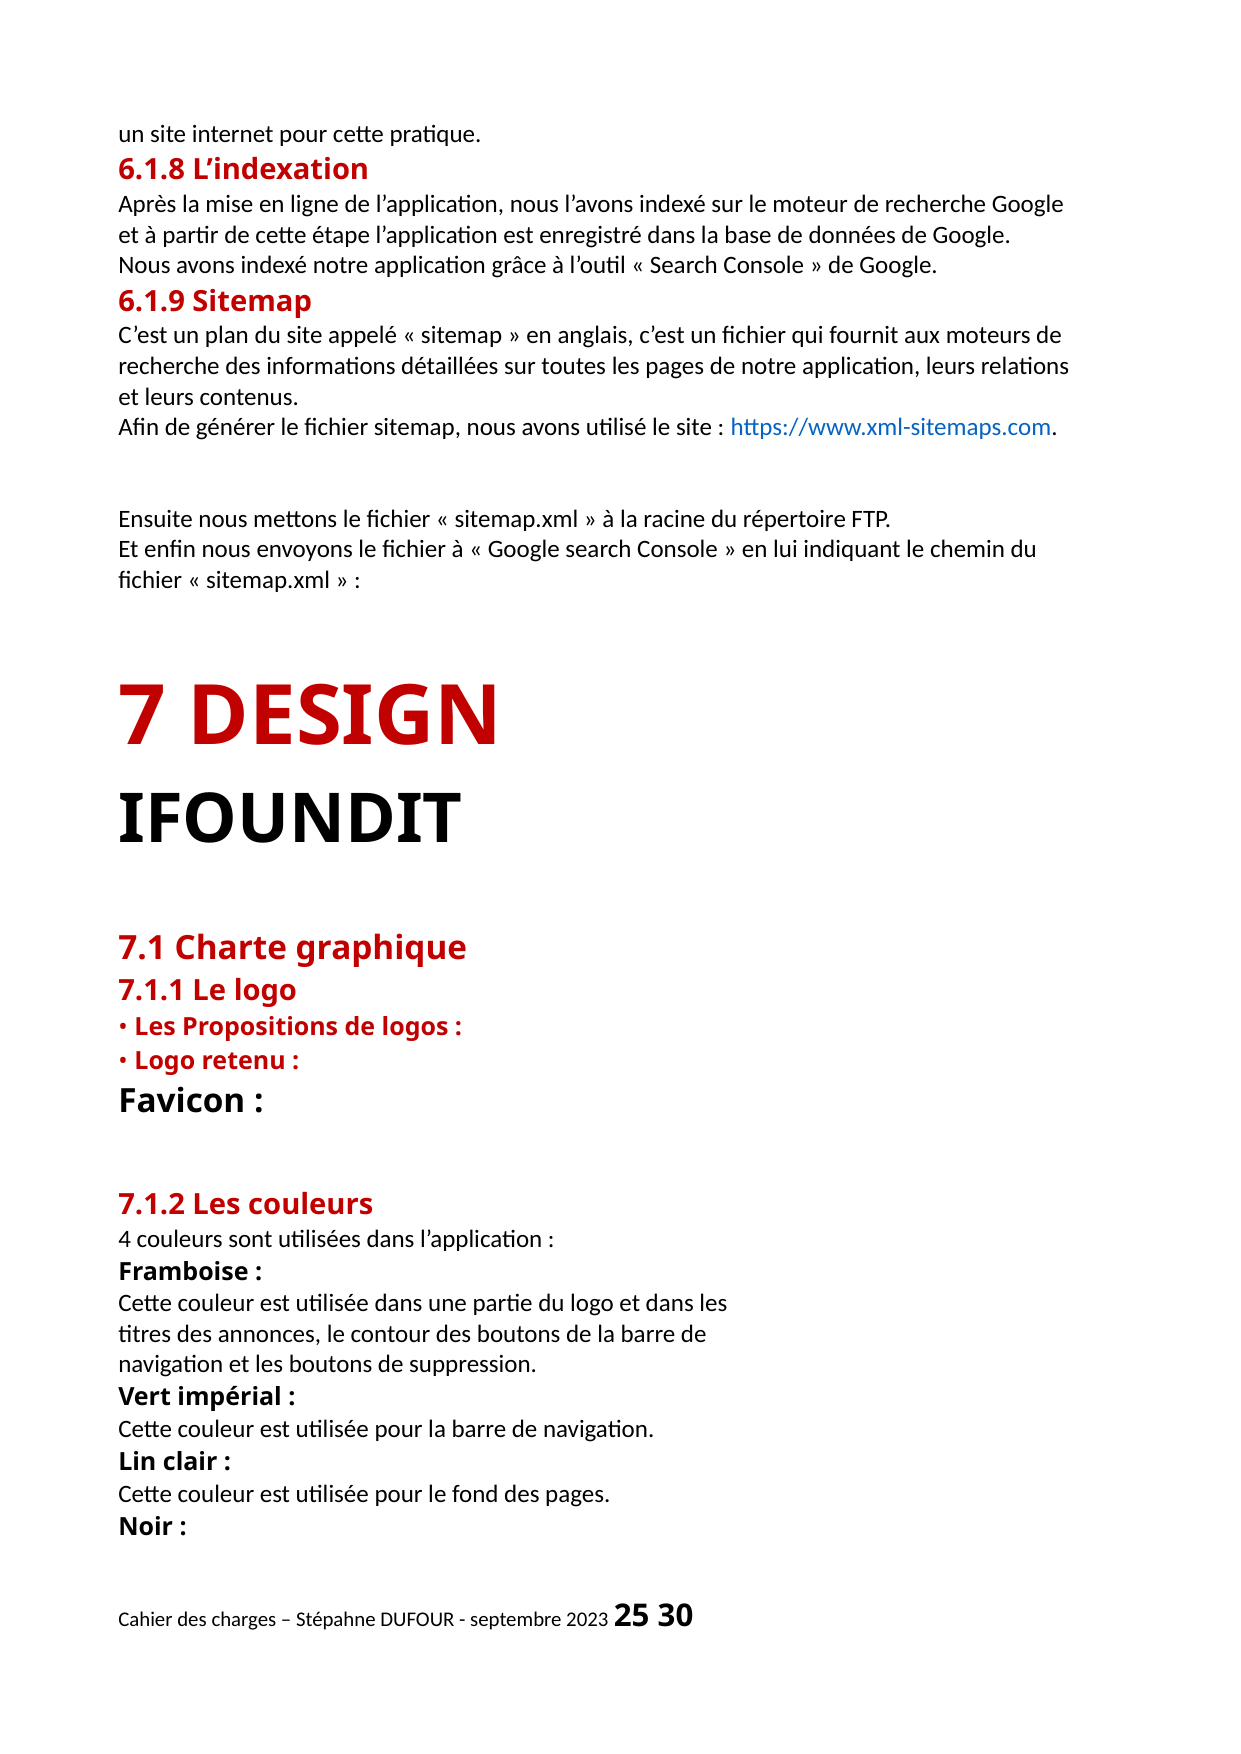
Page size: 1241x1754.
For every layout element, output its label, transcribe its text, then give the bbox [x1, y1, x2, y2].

text 7.1.1 Le logo [118, 969, 1122, 1009]
text fichier « sitemap.xml » : [118, 564, 1122, 594]
text Ensuite nous mettons le fichier « sitemap.xml » à la racine du répertoire FTP. [118, 503, 1122, 533]
text et leurs contenus. [118, 381, 1122, 411]
text Cette couleur est utilisée dans une partie du logo et dans les [118, 1287, 1122, 1318]
text Lin clair : [118, 1444, 1122, 1478]
text et à partir de cette étape l’application est enregistré dans la base de données de Google. [118, 219, 1122, 249]
text 4 couleurs sont utilisées dans l’application : [118, 1223, 1122, 1253]
text Après la mise en ligne de l’application, nous l’avons indexé sur le moteur de recherche Google [118, 188, 1122, 219]
text Noir : [118, 1508, 1122, 1542]
text 7.1 Charte graphique [118, 923, 1122, 969]
text recherche des informations détaillées sur toutes les pages de notre application, leurs relations [118, 350, 1122, 381]
text Framboise : [118, 1253, 1122, 1287]
text 66 [118, 594, 1122, 630]
text C’est un plan du site appelé « sitemap » en anglais, c’est un fichier qui fournit aux moteurs de [118, 319, 1122, 350]
text Afin de générer le fichier sitemap, nous avons utilisé le site : https://www.xml-sitemaps.com. [118, 411, 1122, 442]
text 67 [118, 862, 1122, 898]
text Cette couleur est utilisée pour la barre de navigation. [118, 1413, 1122, 1444]
text 6.1.8 L’indexation [118, 149, 1122, 188]
text 7.1.2 Les couleurs [118, 1183, 1122, 1223]
text • Les Propositions de logos : [118, 1009, 1122, 1043]
text Vert impérial : [118, 1379, 1122, 1413]
text 6.1.9 Sitemap [118, 280, 1122, 319]
text 68 [118, 1122, 1122, 1158]
text Nous avons indexé notre application grâce à l’outil « Search Console » de Google. [118, 249, 1122, 280]
text 7 DESIGN [118, 655, 1122, 769]
text Favicon : [118, 1077, 1122, 1122]
text navigation et les boutons de suppression. [118, 1348, 1122, 1379]
text un site internet pour cette pratique. [118, 118, 1122, 149]
text 65 [118, 442, 1122, 477]
text Cette couleur est utilisée pour le fond des pages. [118, 1478, 1122, 1508]
text • Logo retenu : [118, 1043, 1122, 1077]
text Et enfin nous envoyons le fichier à « Google search Console » en lui indiquant le chemin du [118, 533, 1122, 564]
text titres des annonces, le contour des boutons de la barre de [118, 1318, 1122, 1348]
text IFOUNDIT [118, 769, 1122, 862]
